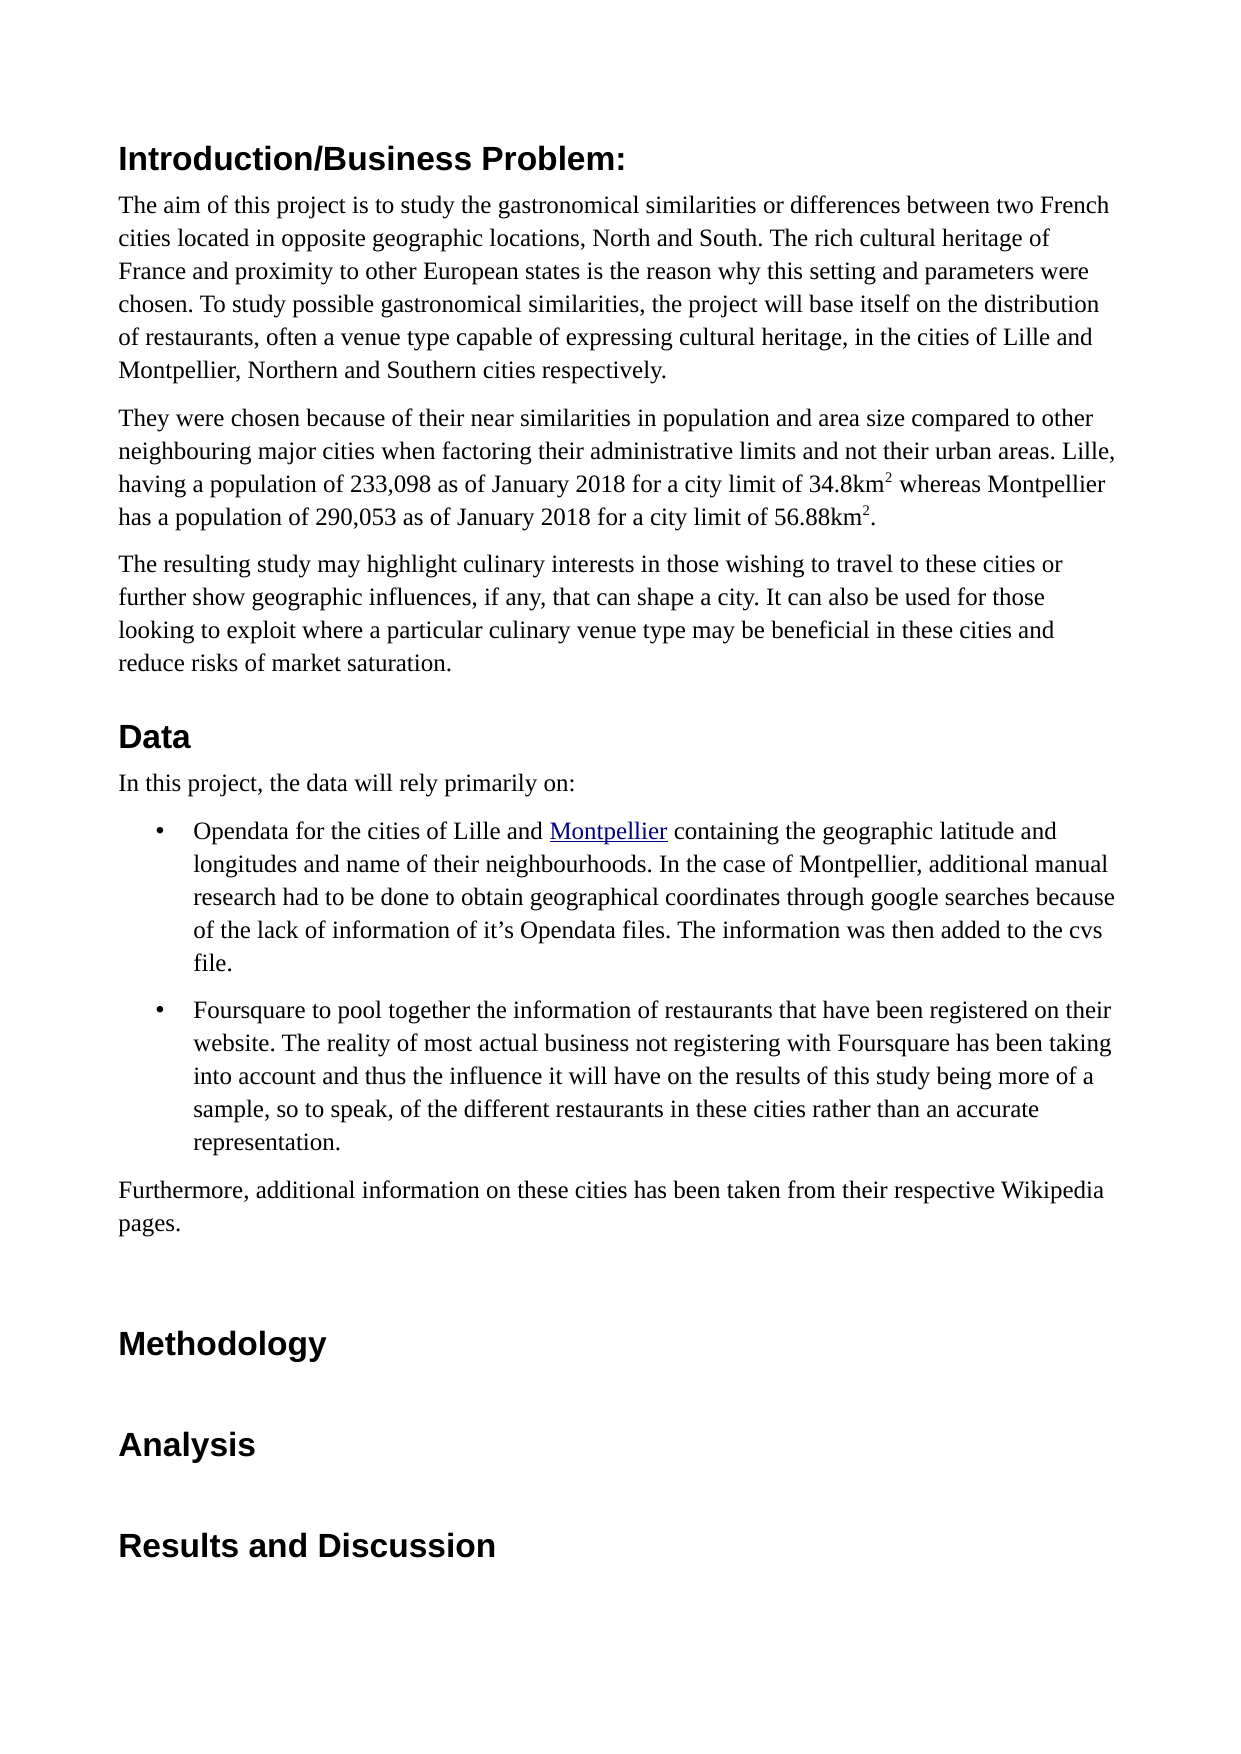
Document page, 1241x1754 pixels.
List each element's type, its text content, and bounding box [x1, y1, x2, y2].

list Foursquare to pool together the information of restaurants that have been registered on their website. The reality of most actual business not registering with Foursquare has been taking into account and thus the influence it will have on the results of this study being more of a sample, so to speak, of the different restaurants in these cities rather than an accurate representation. [156, 995, 1122, 1156]
list Opendata for the cities of Lille and Montpellier containing the geographic latitude and longitudes and name of their neighbourhoods. In the case of Montpellier, additional manual research had to be done to obtain geographical coordinates through google searches because of the lack of information of it’s Opendata files. The information was then added to the cvs file. [156, 816, 1122, 977]
text In this project, the data will rely primarily on: [118, 768, 1122, 797]
text Furthermore, additional information on these cities has been taken from their respective Wikipedia pages. [118, 1175, 1122, 1237]
text They were chosen because of their near similarities in population and area size compared to other neighbouring major cities when factoring their administrative limits and not their urban areas. Lille, having a population of 233,098 as of January 2018 for a city limit of 34.8km2 whereas Montpellier has a population of 290,053 as of January 2018 for a city limit of 56.88km2. [118, 403, 1122, 531]
subtitle Introduction/Business Problem: [118, 139, 1122, 178]
text The aim of this project is to study the gastronomical similarities or differences between two French cities located in opposite geographic locations, North and South. The rich cultural heritage of France and proximity to other European states is the reason why this setting and parameters were chosen. To study possible gastronomical similarities, the project will base itself on the distribution of restaurants, often a venue type capable of expressing cultural heritage, in the cities of Lille and Montpellier, Northern and Southern cities respectively. [118, 190, 1122, 384]
text The resulting study may highlight culinary interests in those wishing to travel to these cities or further show geographic influences, if any, that can shape a city. It can also be used for those looking to exploit where a particular culinary venue type may be beneficial in these cities and reduce risks of market saturation. [118, 549, 1122, 677]
subtitle Methodology [118, 1324, 1122, 1363]
subtitle Data [118, 717, 1122, 756]
subtitle Analysis [118, 1425, 1122, 1463]
subtitle Results and Discussion [118, 1526, 1122, 1564]
